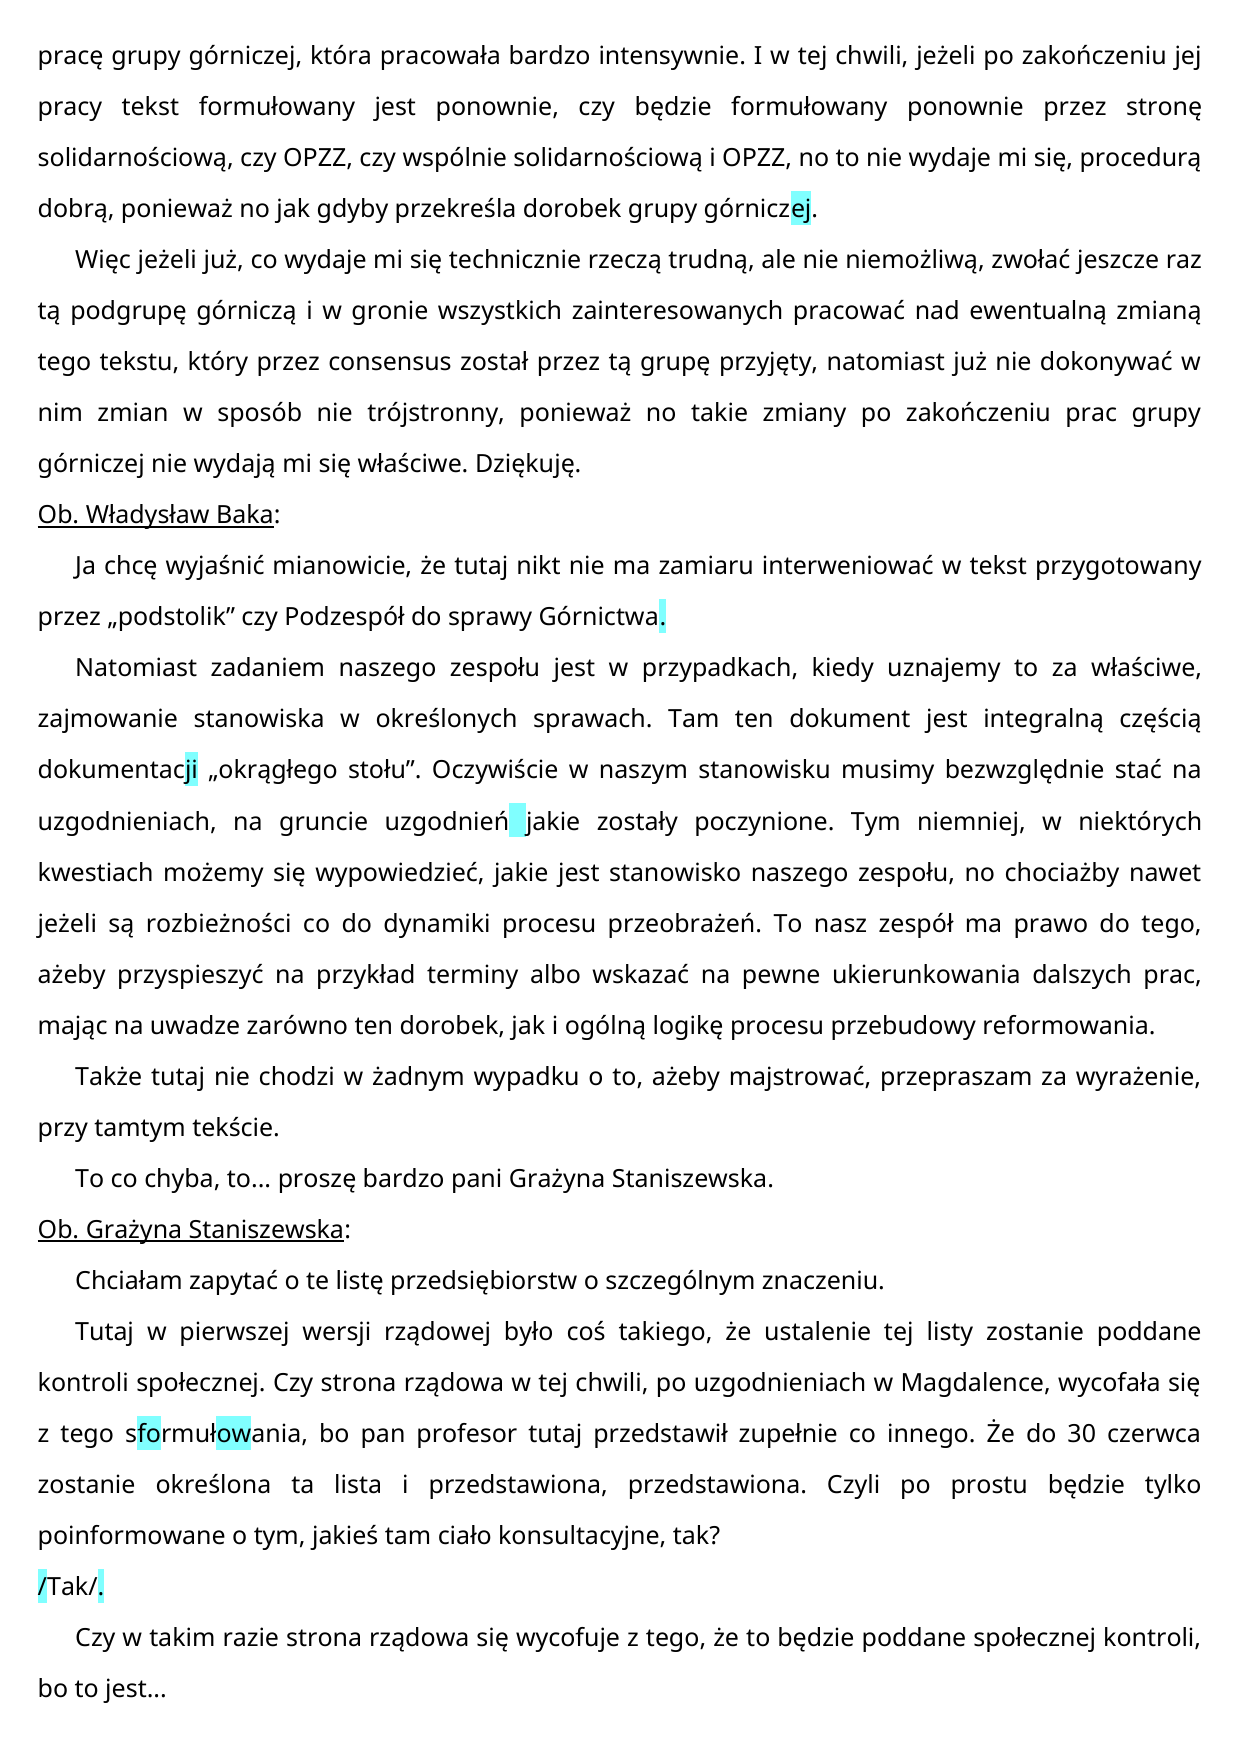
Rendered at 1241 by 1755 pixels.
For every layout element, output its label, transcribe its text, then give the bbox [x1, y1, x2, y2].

text Ob. Władysław Baka: [37, 497, 1203, 531]
text Tutaj w pierwszej wersji rządowej było coś takiego, że ustalenie tej listy zostanie poddane kontroli społecznej. Czy strona rządowa w tej chwili, po uzgodnieniach w Magdalence, wycofała się z tego sformułowania, bo pan profesor tutaj przedstawił zupełnie co innego. Że do 30 czerwca zostanie określona ta lista i przedstawiona, przedstawiona. Czyli po prostu będzie tylko poinformowane o tym, jakieś tam ciało konsultacyjne, tak? [37, 1313, 1203, 1552]
text /Tak/. [37, 1569, 1203, 1603]
text To co chyba, to... proszę bardzo pani Grażyna Staniszewska. [37, 1160, 1203, 1194]
text Więc jeżeli już, co wydaje mi się technicznie rzeczą trudną, ale nie niemożliwą, zwołać jeszcze raz tą podgrupę górniczą i w gronie wszystkich zainteresowanych pracować nad ewentualną zmianą tego tekstu, który przez consensus został przez tą grupę przyjęty, natomiast już nie dokonywać w nim zmian w sposób nie trójstronny, ponieważ no takie zmiany po zakończeniu prac grupy górniczej nie wydają mi się właściwe. Dziękuję. [37, 242, 1203, 480]
text Natomiast zadaniem naszego zespołu jest w przypadkach, kiedy uznajemy to za właściwe, zajmowanie stanowiska w określonych sprawach. Tam ten dokument jest integralną częścią dokumentacji „okrągłego stołu”. Oczywiście w naszym stanowisku musimy bezwzględnie stać na uzgodnieniach, na gruncie uzgodnień jakie zostały poczynione. Tym niemniej, w niektórych kwestiach możemy się wypowiedzieć, jakie jest stanowisko naszego zespołu, no chociażby nawet jeżeli są rozbieżności co do dynamiki procesu przeobrażeń. To nasz zespół ma prawo do tego, ażeby przyspieszyć na przykład terminy albo wskazać na pewne ukierunkowania dalszych prac, mając na uwadze zarówno ten dorobek, jak i ogólną logikę procesu przebudowy reformowania. [37, 650, 1203, 1041]
text Także tutaj nie chodzi w żadnym wypadku o to, ażeby majstrować, przepraszam za wyrażenie, przy tamtym tekście. [37, 1058, 1203, 1143]
text Chciałam zapytać o te listę przedsiębiorstw o szczególnym znaczeniu. [37, 1262, 1203, 1297]
text Ob. Grażyna Staniszewska: [37, 1211, 1203, 1246]
text pracę grupy górniczej, która pracowała bardzo intensywnie. I w tej chwili, jeżeli po zakończeniu jej pracy tekst formułowany jest ponownie, czy będzie formułowany ponownie przez stronę solidarnościową, czy OPZZ, czy wspólnie solidarnościową i OPZZ, no to nie wydaje mi się, procedurą dobrą, ponieważ no jak gdyby przekreśla dorobek grupy górniczej. [37, 37, 1203, 225]
text Ja chcę wyjaśnić mianowicie, że tutaj nikt nie ma zamiaru interweniować w tekst przygotowany przez „podstolik” czy Podzespół do sprawy Górnictwa. [37, 548, 1203, 633]
text Czy w takim razie strona rządowa się wycofuje z tego, że to będzie poddane społecznej kontroli, bo to jest... [37, 1620, 1203, 1705]
